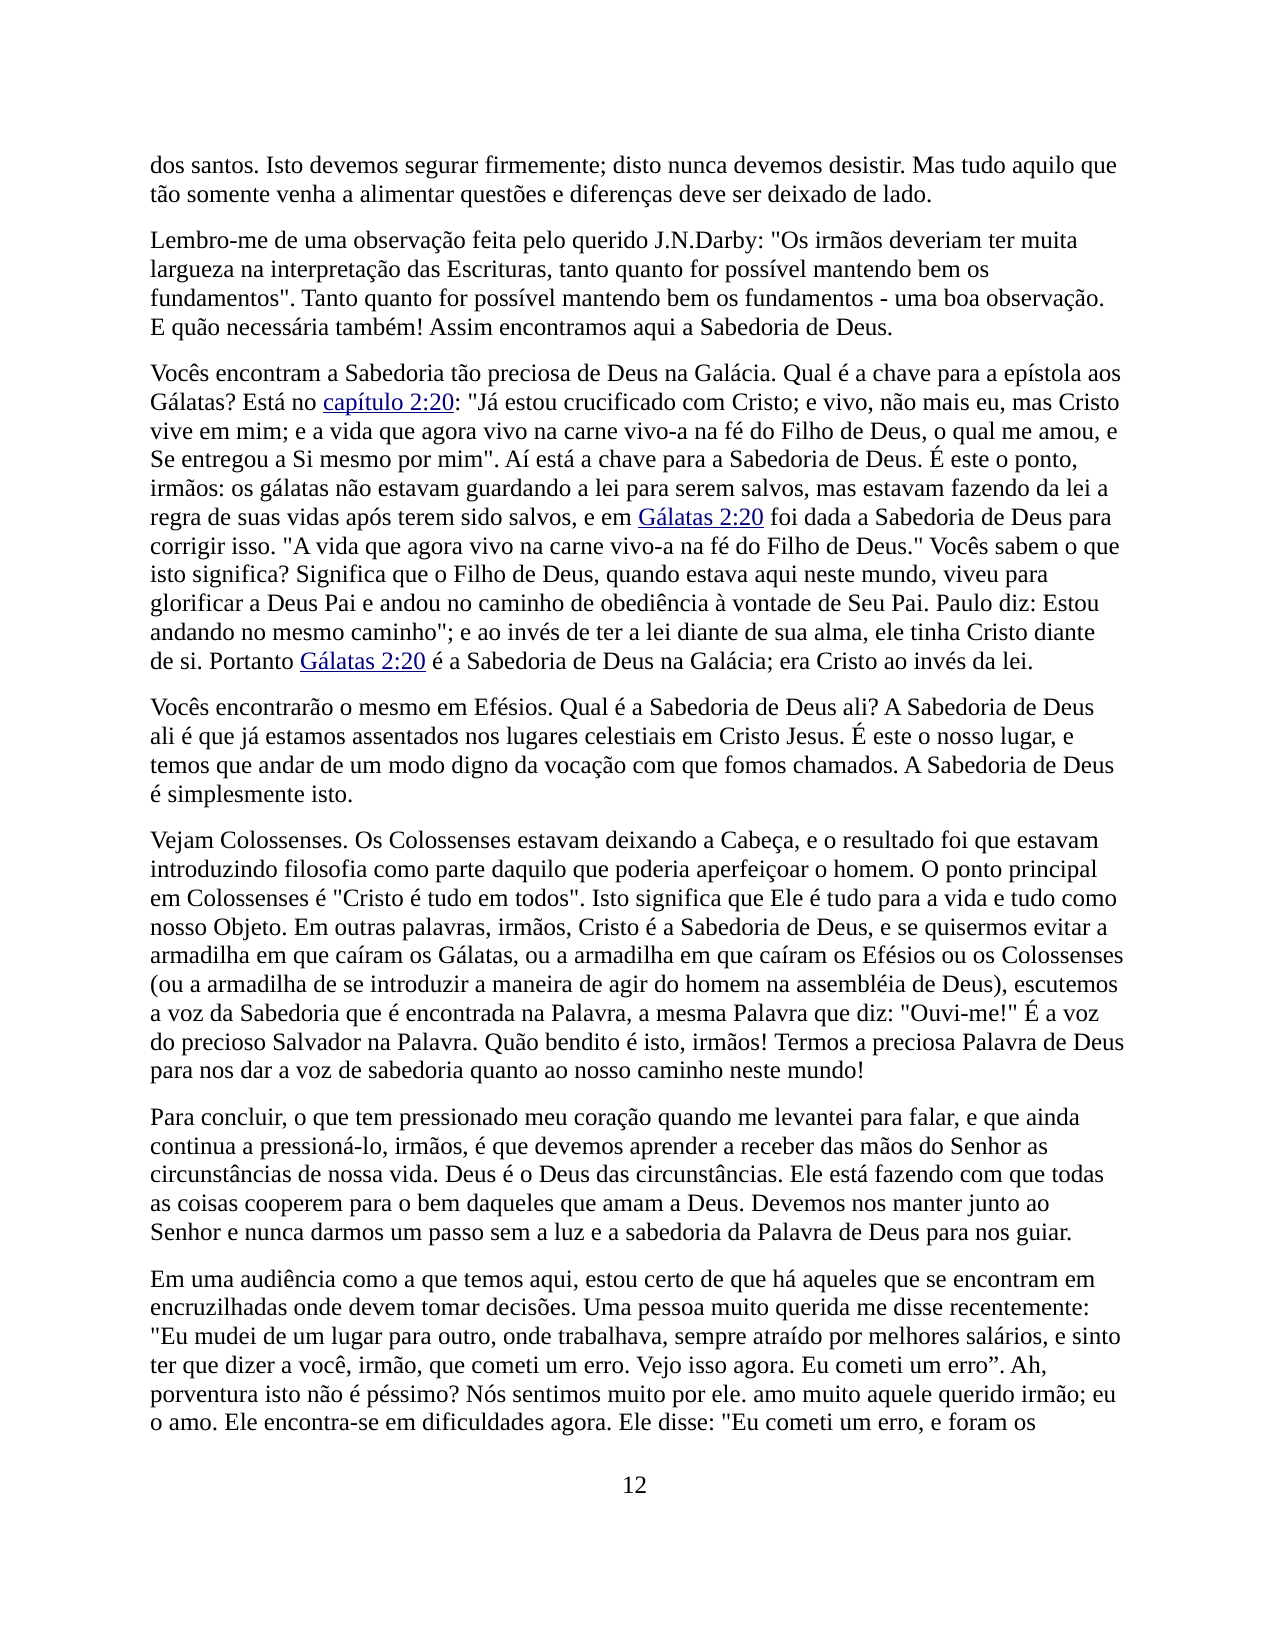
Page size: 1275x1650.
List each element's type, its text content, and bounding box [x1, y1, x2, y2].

text Lembro-me de uma observação feita pelo querido J.N.Darby: "Os irmãos deveriam ter muita largueza na interpretação das Escrituras, tanto quanto for possível mantendo bem os fundamentos". Tanto quanto for possível mantendo bem os fundamentos - uma boa observação. E quão necessária também! Assim encontramos aqui a Sabedoria de Deus. [150, 225, 1125, 340]
text Vocês encontram a Sabedoria tão preciosa de Deus na Galácia. Qual é a chave para a epístola aos Gálatas? Está no capítulo 2:20: "Já estou crucificado com Cristo; e vivo, não mais eu, mas Cristo vive em mim; e a vida que agora vivo na carne vivo-a na fé do Filho de Deus, o qual me amou, e Se entregou a Si mesmo por mim". Aí está a chave para a Sabedoria de Deus. É este o ponto, irmãos: os gálatas não estavam guardando a lei para serem salvos, mas estavam fazendo da lei a regra de suas vidas após terem sido salvos, e em Gálatas 2:20 foi dada a Sabedoria de Deus para corrigir isso. "A vida que agora vivo na carne vivo-a na fé do Filho de Deus." Vocês sabem o que isto significa? Significa que o Filho de Deus, quando estava aqui neste mundo, viveu para glorificar a Deus Pai e andou no caminho de obediência à vontade de Seu Pai. Paulo diz: Estou andando no mesmo caminho"; e ao invés de ter a lei diante de sua alma, ele tinha Cristo diante de si. Portanto Gálatas 2:20 é a Sabedoria de Deus na Galácia; era Cristo ao invés da lei. [150, 358, 1125, 674]
text Para concluir, o que tem pressionado meu coração quando me levantei para falar, e que ainda continua a pressioná-lo, irmãos, é que devemos aprender a receber das mãos do Senhor as circunstâncias de nossa vida. Deus é o Deus das circunstâncias. Ele está fazendo com que todas as coisas cooperem para o bem daqueles que amam a Deus. Devemos nos manter junto ao Senhor e nunca darmos um passo sem a luz e a sabedoria da Palavra de Deus para nos guiar. [150, 1102, 1125, 1246]
text dos santos. Isto devemos segurar firmemente; disto nunca devemos desistir. Mas tudo aquilo que tão somente venha a alimentar questões e diferenças deve ser deixado de lado. [150, 150, 1125, 207]
text Em uma audiência como a que temos aqui, estou certo de que há aqueles que se encontram em encruzilhadas onde devem tomar decisões. Uma pessoa muito querida me disse recentemente: "Eu mudei de um lugar para outro, onde trabalhava, sempre atraído por melhores salários, e sinto ter que dizer a você, irmão, que cometi um erro. Vejo isso agora. Eu cometi um erro”. Ah, porventura isto não é péssimo? Nós sentimos muito por ele. amo muito aquele querido irmão; eu o amo. Ele encontra-se em dificuldades agora. Ele disse: "Eu cometi um erro, e foram os [150, 1264, 1125, 1436]
text Vocês encontrarão o mesmo em Efésios. Qual é a Sabedoria de Deus ali? A Sabedoria de Deus ali é que já estamos assentados nos lugares celestiais em Cristo Jesus. É este o nosso lugar, e temos que andar de um modo digno da vocação com que fomos chamados. A Sabedoria de Deus é simplesmente isto. [150, 692, 1125, 807]
text Vejam Colossenses. Os Colossenses estavam deixando a Cabeça, e o resultado foi que estavam introduzindo filosofia como parte daquilo que poderia aperfeiçoar o homem. O ponto principal em Colossenses é "Cristo é tudo em todos". Isto significa que Ele é tudo para a vida e tudo como nosso Objeto. Em outras palavras, irmãos, Cristo é a Sabedoria de Deus, e se quisermos evitar a armadilha em que caíram os Gálatas, ou a armadilha em que caíram os Efésios ou os Colossenses (ou a armadilha de se introduzir a maneira de agir do homem na assembléia de Deus), escutemos a voz da Sabedoria que é encontrada na Palavra, a mesma Palavra que diz: "Ouvi-me!" É a voz do precioso Salvador na Palavra. Quão bendito é isto, irmãos! Termos a preciosa Palavra de Deus para nos dar a voz de sabedoria quanto ao nosso caminho neste mundo! [150, 825, 1125, 1084]
